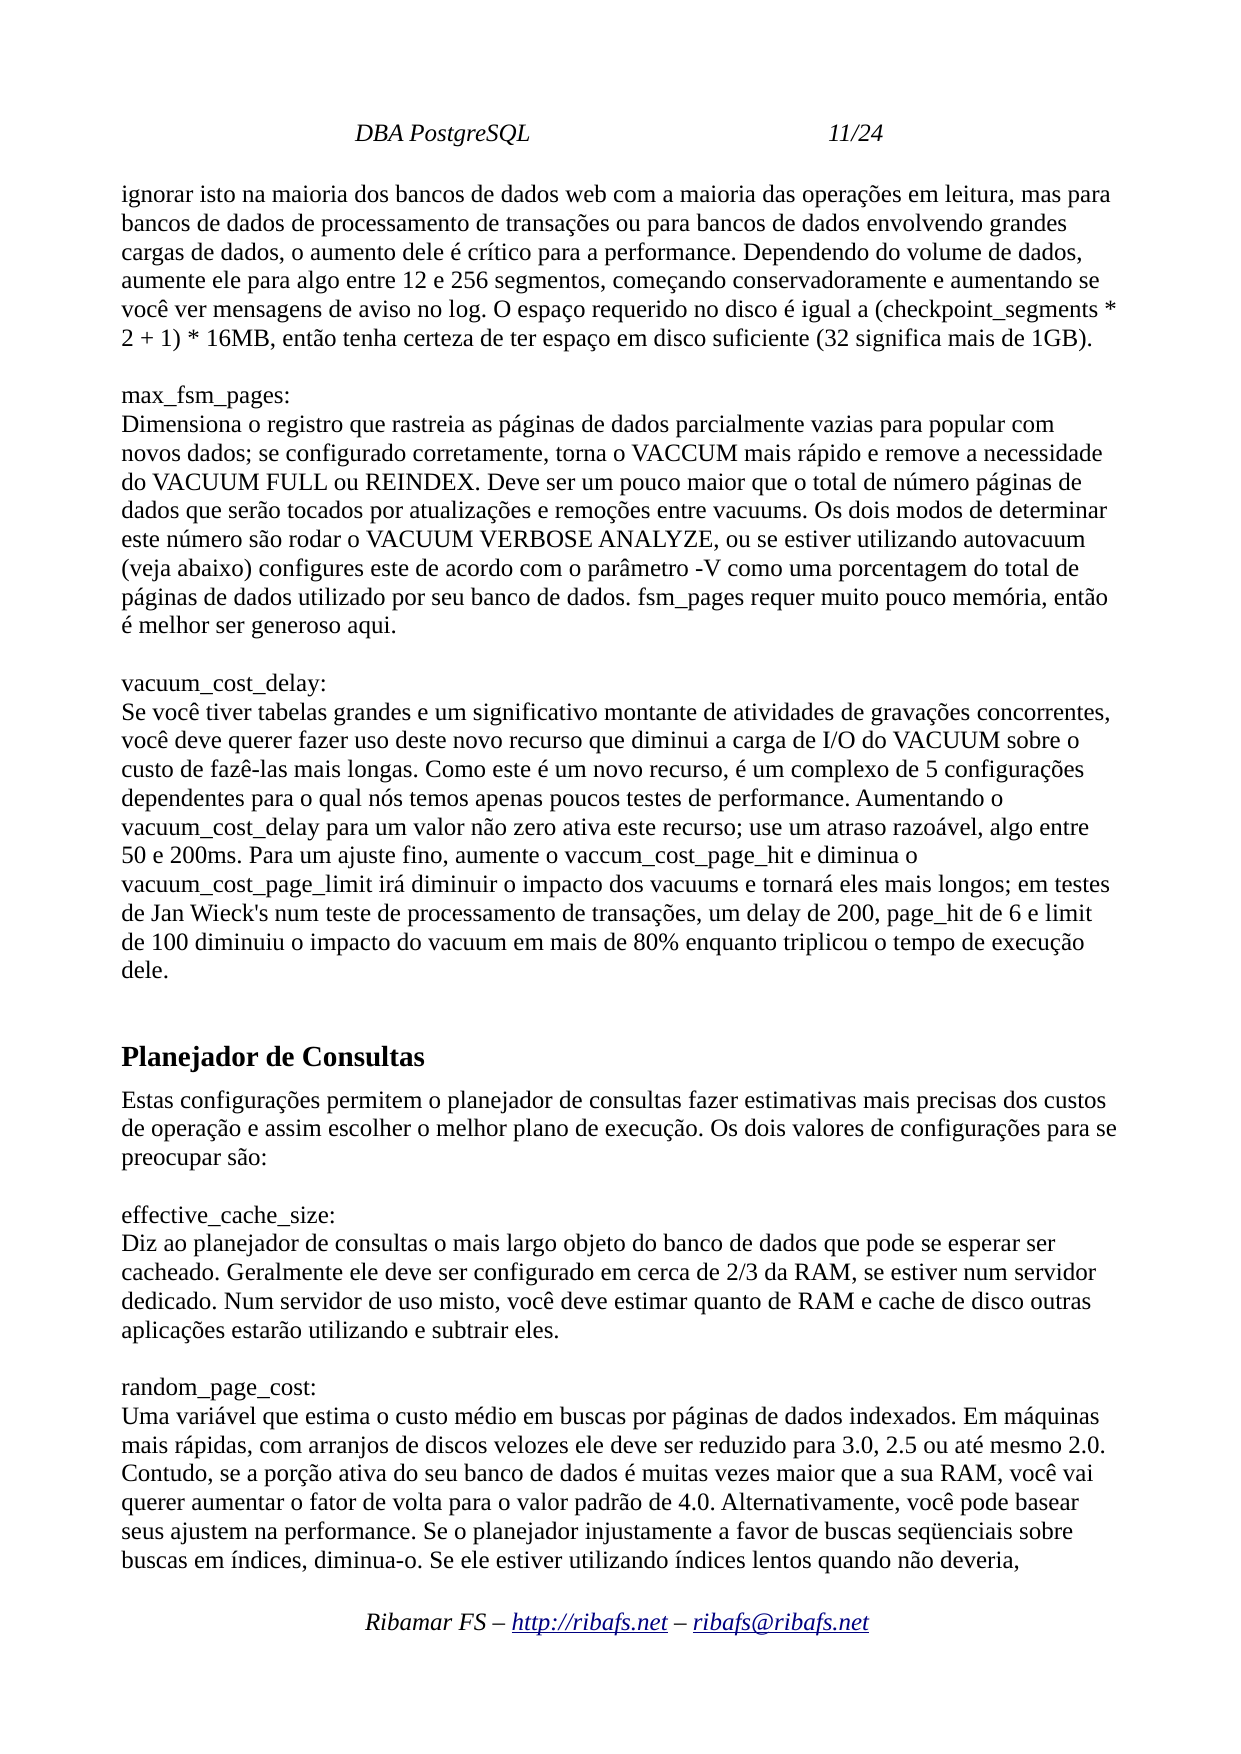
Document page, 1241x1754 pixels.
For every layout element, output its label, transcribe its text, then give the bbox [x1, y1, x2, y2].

table_header ignorar isto na maioria dos bancos de dados web com a maioria das operações em leitura, mas para bancos de dados de processamento de transações ou para bancos de dados envolvendo grandes cargas de dados, o aumento dele é crítico para a performance. Dependendo do volume de dados, aumente ele para algo entre 12 e 256 segmentos, começando conservadoramente e aumentando se você ver mensagens de aviso no log. O espaço requerido no disco é igual a (checkpoint_segments * 2 + 1) * 16MB, então tenha certeza de ter espaço em disco suficiente (32 significa mais de 1GB). max_fsm_pages: Dimensiona o registro que rastreia as páginas de dados parcialmente vazias para popular com novos dados; se configurado corretamente, torna o VACCUM mais rápido e remove a necessidade do VACUUM FULL ou REINDEX. Deve ser um pouco maior que o total de número páginas de dados que serão tocados por atualizações e remoções entre vacuums. Os dois modos de determinar este número são rodar o VACUUM VERBOSE ANALYZE, ou se estiver utilizando autovacuum (veja abaixo) configures este de acordo com o parâmetro -V como uma porcentagem do total de páginas de dados utilizado por seu banco de dados. fsm_pages requer muito pouco memória, então é melhor ser generoso aqui. vacuum_cost_delay: Se você tiver tabelas grandes e um significativo montante de atividades de gravações concorrentes, você deve querer fazer uso deste novo recurso que diminui a carga de I/O do VACUUM sobre o custo de fazê-las mais longas. Como este é um novo recurso, é um complexo de 5 configurações dependentes para o qual nós temos apenas poucos testes de performance. Aumentando o vacuum_cost_delay para um valor não zero ativa este recurso; use um atraso razoável, algo entre 50 e 200ms. Para um ajuste fino, aumente o vaccum_cost_page_hit e diminua o vacuum_cost_page_limit irá diminuir o impacto dos vacuums e tornará eles mais longos; em testes de Jan Wieck's num teste de processamento de transações, um delay de 200, page_hit de 6 e limit de 100 diminuiu o impacto do vacuum em mais de 80% enquanto triplicou o tempo de execução dele. Planejador de Consultas Estas configurações permitem o planejador de consultas fazer estimativas mais precisas dos custos de operação e assim escolher o melhor plano de execução. Os dois valores de configurações para se preocupar são: effective_cache_size: Diz ao planejador de consultas o mais largo objeto do banco de dados que pode se esperar ser cacheado. Geralmente ele deve ser configurado em cerca de 2/3 da RAM, se estiver num servidor dedicado. Num servidor de uso misto, você deve estimar quanto de RAM e cache de disco outras aplicações estarão utilizando e subtrair eles. random_page_cost: Uma variável que estima o custo médio em buscas por páginas de dados indexados. Em máquinas mais rápidas, com arranjos de discos velozes ele deve ser reduzido para 3.0, 2.5 ou até mesmo 2.0. Contudo, se a porção ativa do seu banco de dados é muitas vezes maior que a sua RAM, você vai querer aumentar o fator de volta para o valor padrão de 4.0. Alternativamente, você pode basear seus ajustem na performance. Se o planejador injustamente a favor de buscas seqüenciais sobre buscas em índices, diminua-o. Se ele estiver utilizando índices lentos quando não deveria, [118, 176, 1122, 1576]
